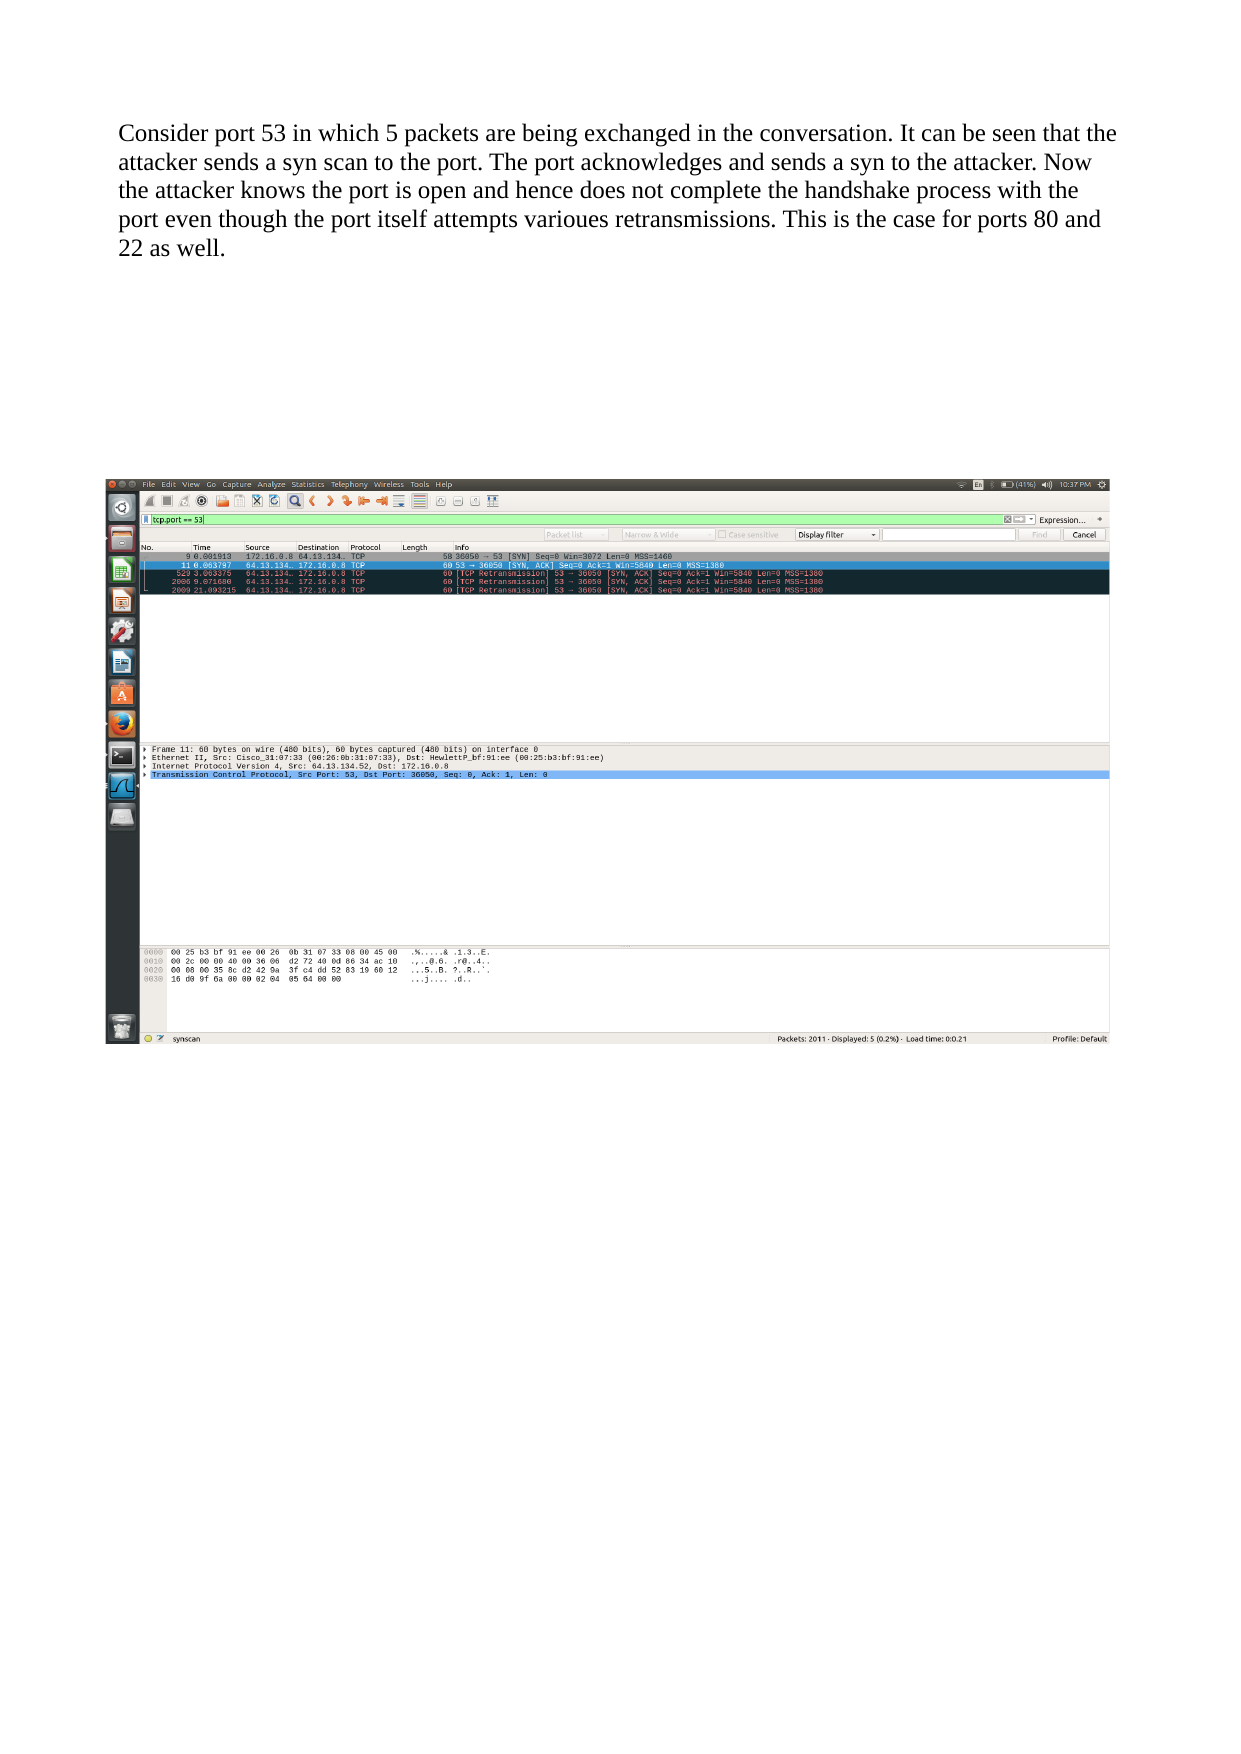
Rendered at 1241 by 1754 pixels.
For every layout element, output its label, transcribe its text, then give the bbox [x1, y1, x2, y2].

text Consider port 53 in which 5 packets are being exchanged in the conversation. It can be seen that the attacker sends a syn scan to the port. The port acknowledges and sends a syn to the attacker. Now the attacker knows the port is open and hence does not complete the handshake process with the port even though the port itself attempts varioues retransmissions. This is the case for ports 80 and 22 as well. [118, 118, 1122, 1274]
picture [105, 479, 1110, 1044]
